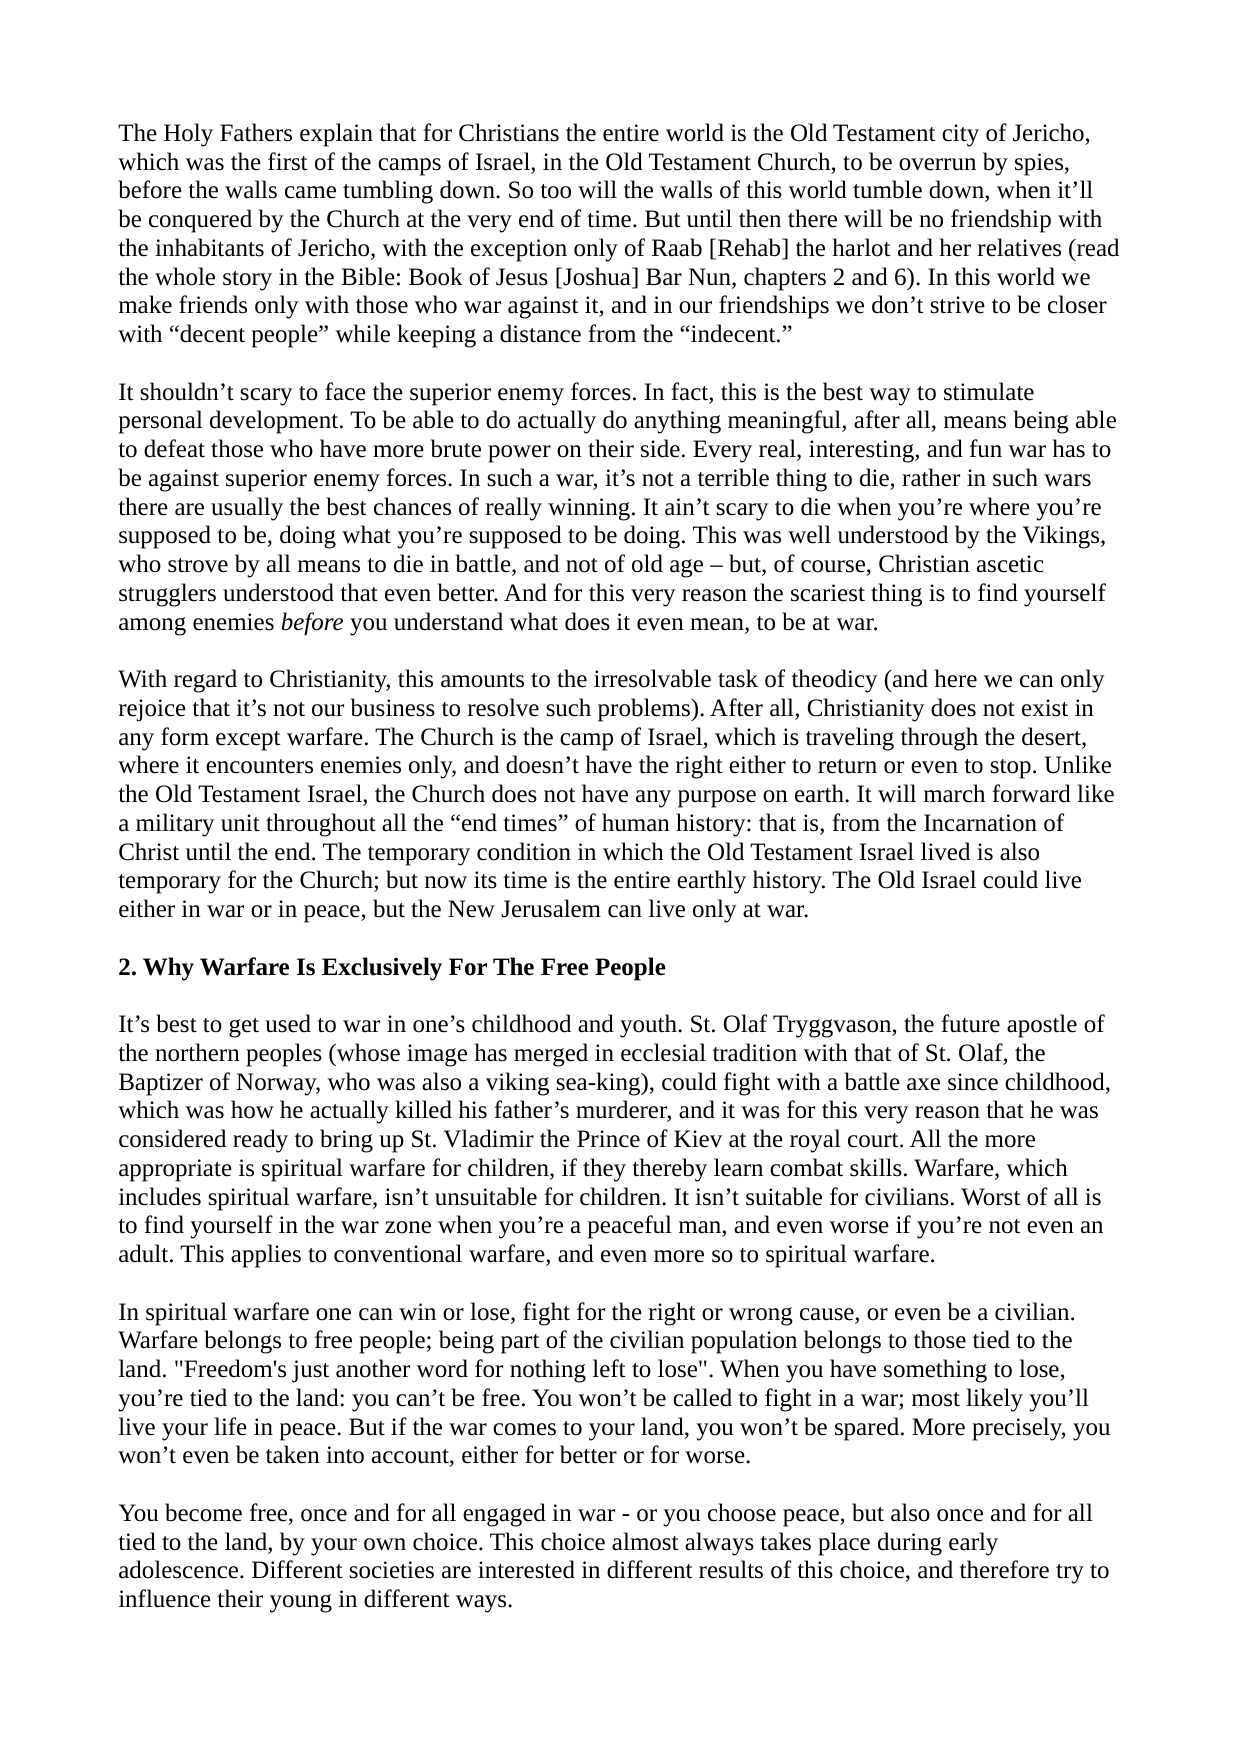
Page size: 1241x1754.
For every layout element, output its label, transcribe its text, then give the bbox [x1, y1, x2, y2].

text The Holy Fathers explain that for Christians the entire world is the Old Testament city of Jericho, which was the first of the camps of Israel, in the Old Testament Church, to be overrun by spies, before the walls came tumbling down. So too will the walls of this world tumble down, when it’ll be conquered by the Church at the very end of time. But until then there will be no friendship with the inhabitants of Jericho, with the exception only of Raab [Rehab] the harlot and her relatives (read the whole story in the Bible: Book of Jesus [Joshua] Bar Nun, chapters 2 and 6). In this world we make friends only with those who war against it, and in our friendships we don’t strive to be closer with “decent people” while keeping a distance from the “indecent.” It shouldn’t scary to face the superior enemy forces. In fact, this is the best way to stimulate personal development. To be able to do actually do anything meaningful, after all, means being able to defeat those who have more brute power on their side. Every real, interesting, and fun war has to be against superior enemy forces. In such a war, it’s not a terrible thing to die, rather in such wars there are usually the best chances of really winning. It ain’t scary to die when you’re where you’re supposed to be, doing what you’re supposed to be doing. This was well understood by the Vikings, who strove by all means to die in battle, and not of old age – but, of course, Christian ascetic strugglers understood that even better. And for this very reason the scariest thing is to find yourself among enemies before you understand what does it even mean, to be at war. With regard to Christianity, this amounts to the irresolvable task of theodicy (and here we can only rejoice that it’s not our business to resolve such problems). After all, Christianity does not exist in any form except warfare. The Church is the camp of Israel, which is traveling through the desert, where it encounters enemies only, and doesn’t have the right either to return or even to stop. Unlike the Old Testament Israel, the Church does not have any purpose on earth. It will march forward like a military unit throughout all the “end times” of human history: that is, from the Incarnation of Christ until the end. The temporary condition in which the Old Testament Israel lived is also temporary for the Church; but now its time is the entire earthly history. The Old Israel could live either in war or in peace, but the New Jerusalem can live only at war. 2. Why Warfare Is Exclusively For The Free People It’s best to get used to war in one’s childhood and youth. St. Olaf Tryggvason, the future apostle of the northern peoples (whose image has merged in ecclesial tradition with that of St. Olaf, the Baptizer of Norway, who was also a viking sea-king), could fight with a battle axe since childhood, which was how he actually killed his father’s murderer, and it was for this very reason that he was considered ready to bring up St. Vladimir the Prince of Kiev at the royal court. All the more appropriate is spiritual warfare for children, if they thereby learn combat skills. Warfare, which includes spiritual warfare, isn’t unsuitable for children. It isn’t suitable for civilians. Worst of all is to find yourself in the war zone when you’re a peaceful man, and even worse if you’re not even an adult. This applies to conventional warfare, and even more so to spiritual warfare. In spiritual warfare one can win or lose, fight for the right or wrong cause, or even be a civilian. Warfare belongs to free people; being part of the civilian population belongs to those tied to the land. "Freedom's just another word for nothing left to lose". When you have something to lose, you’re tied to the land: you can’t be free. You won’t be called to fight in a war; most likely you’ll live your life in peace. But if the war comes to your land, you won’t be spared. More precisely, you won’t even be taken into account, either for better or for worse. You become free, once and for all engaged in war - or you choose peace, but also once and for all tied to the land, by your own choice. This choice almost always takes place during early adolescence. Different societies are interested in different results of this choice, and therefore try to influence their young in different ways. [118, 118, 1122, 1613]
